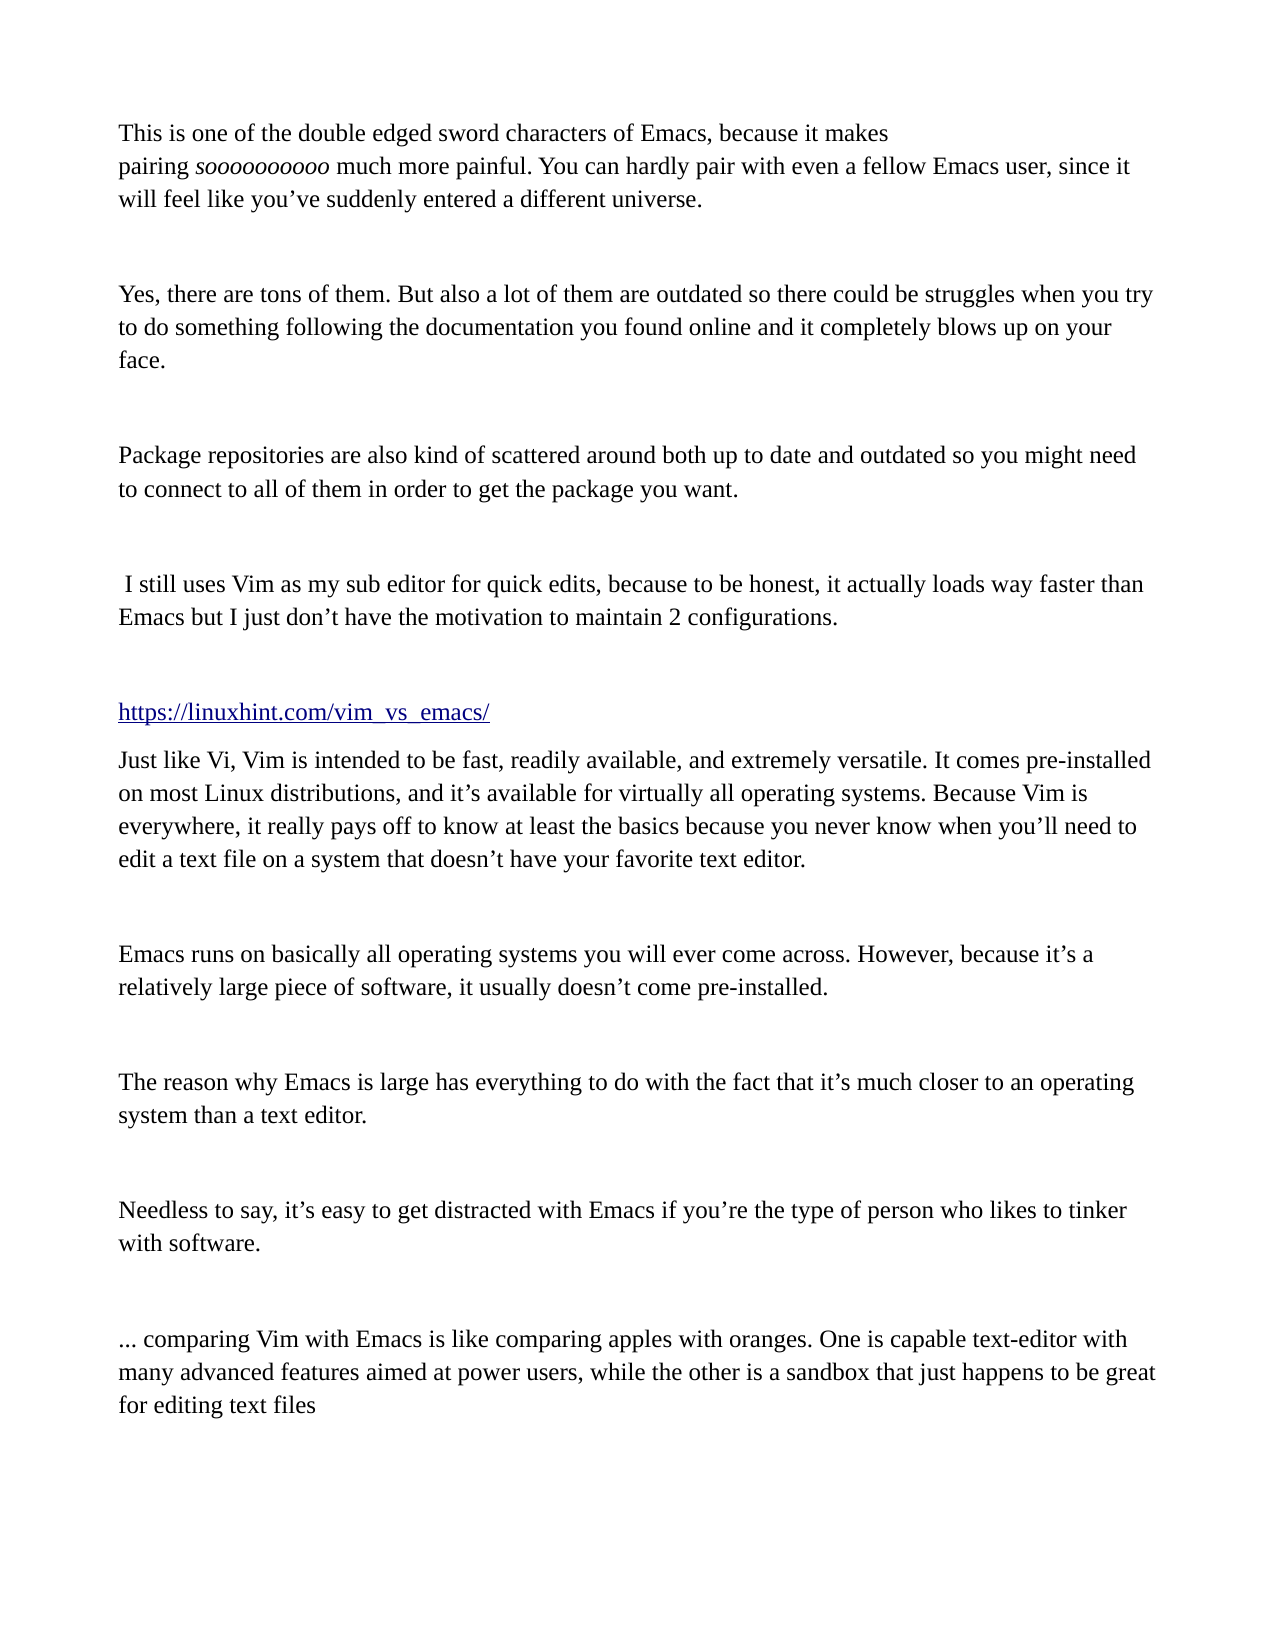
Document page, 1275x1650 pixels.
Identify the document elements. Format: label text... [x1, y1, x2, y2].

text The reason why Emacs is large has everything to do with the fact that it’s much closer to an operating system than a text editor. [118, 1067, 1157, 1129]
text Just like Vi, Vim is intended to be fast, readily available, and extremely versatile. It comes pre-installed on most Linux distributions, and it’s available for virtually all operating systems. Because Vim is everywhere, it really pays off to know at least the basics because you never know when you’ll need to edit a text file on a system that doesn’t have your favorite text editor. [118, 745, 1157, 872]
text https://linuxhint.com/vim_vs_emacs/ [118, 697, 1157, 726]
text Yes, there are tons of them. But also a lot of them are outdated so there could be struggles when you try to do something following the documentation you found online and it completely blows up on your face. [118, 279, 1157, 374]
text Needless to say, it’s easy to get distracted with Emacs if you’re the type of person who likes to tinker with software. [118, 1195, 1157, 1257]
text This is one of the double edged sword characters of Emacs, because it makes pairing soooooooooo much more painful. You can hardly pair with even a fellow Emacs user, since it will feel like you’ve suddenly entered a different universe. [118, 118, 1157, 213]
text I still uses Vim as my sub editor for quick edits, because to be honest, it actually loads way faster than Emacs but I just don’t have the motivation to maintain 2 configurations. [118, 569, 1157, 631]
text Emacs runs on basically all operating systems you will ever come across. However, because it’s a relatively large piece of software, it usually doesn’t come pre-installed. [118, 939, 1157, 1001]
text ... comparing Vim with Emacs is like comparing apples with oranges. One is capable text-editor with many advanced features aimed at power users, while the other is a sandbox that just happens to be great for editing text files [118, 1324, 1157, 1418]
text Package repositories are also kind of scattered around both up to date and outdated so you might need to connect to all of them in order to get the package you want. [118, 441, 1157, 502]
